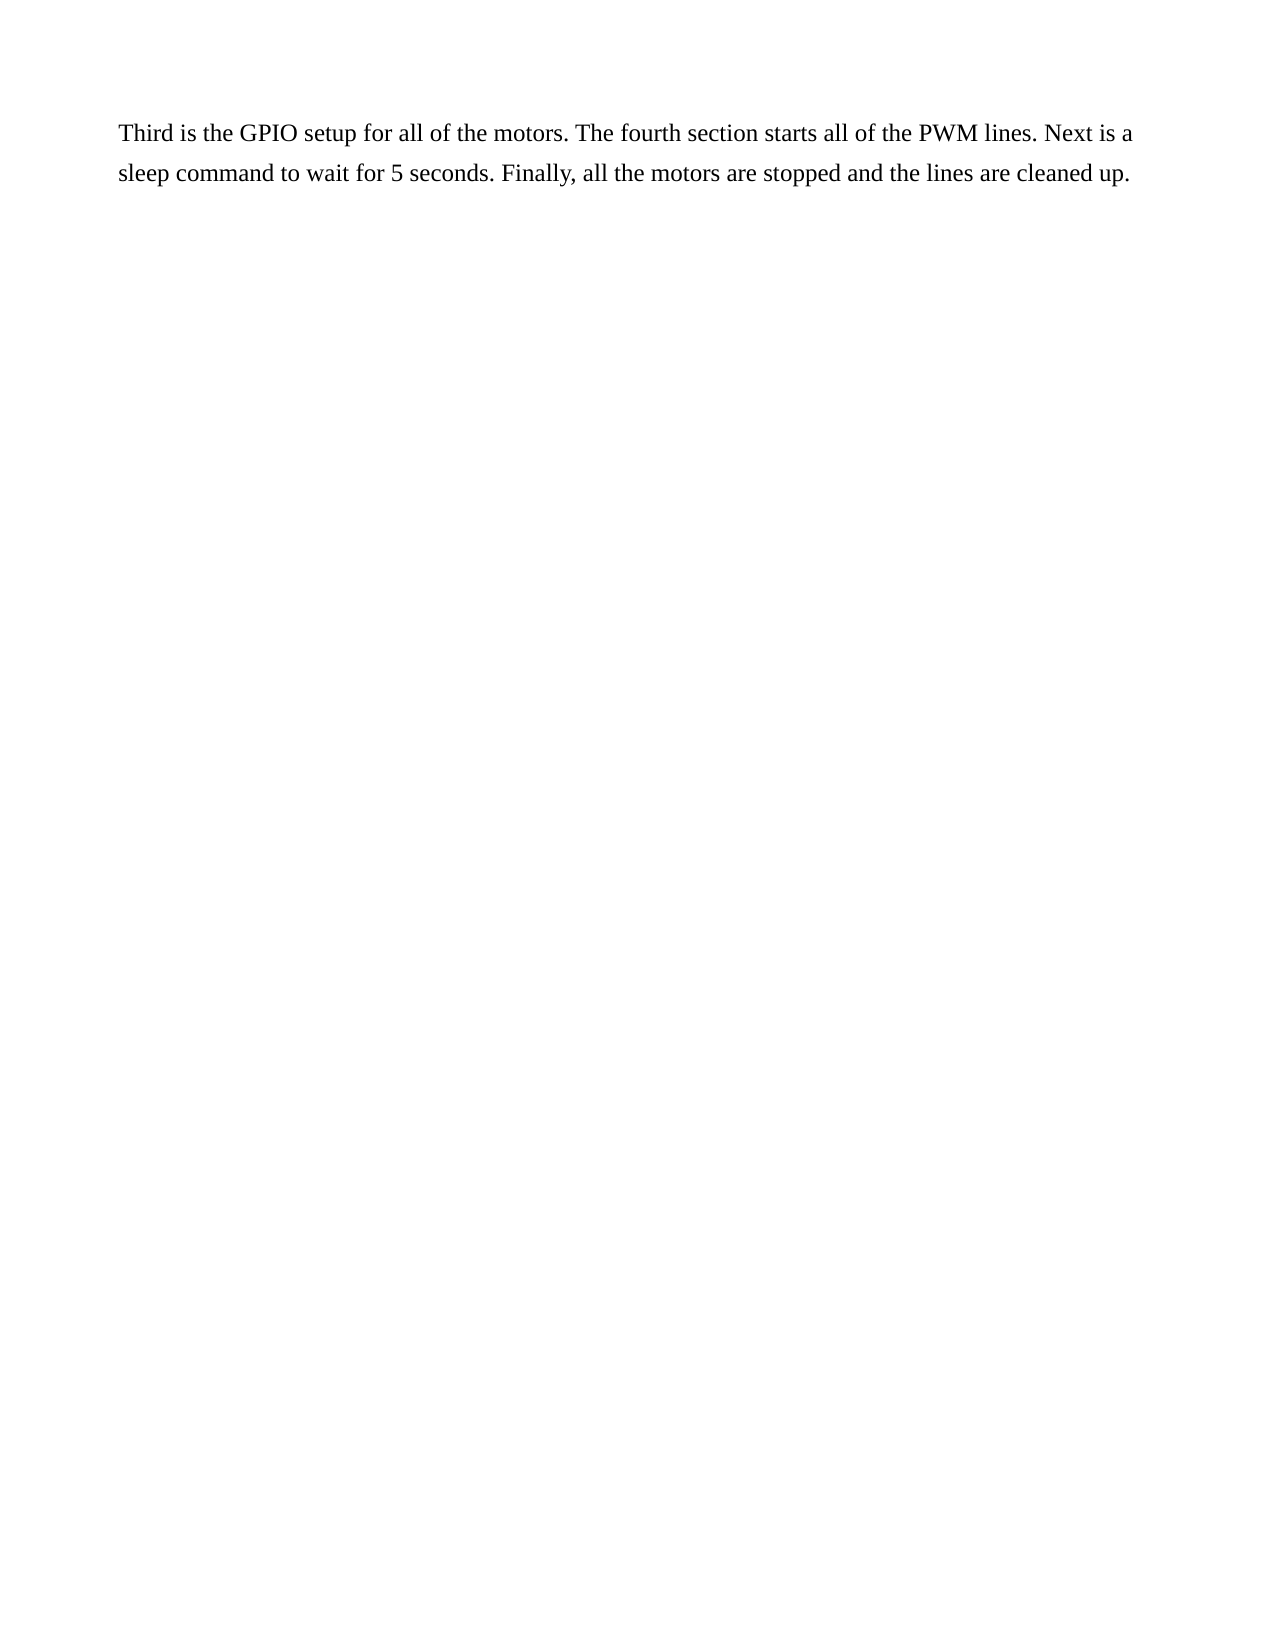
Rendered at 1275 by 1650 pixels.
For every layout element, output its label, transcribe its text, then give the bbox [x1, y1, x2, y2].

text Third is the GPIO setup for all of the motors. The fourth section starts all of the PWM lines. Next is a sleep command to wait for 5 seconds. Finally, all the motors are stopped and the lines are cleaned up. [118, 118, 1157, 186]
